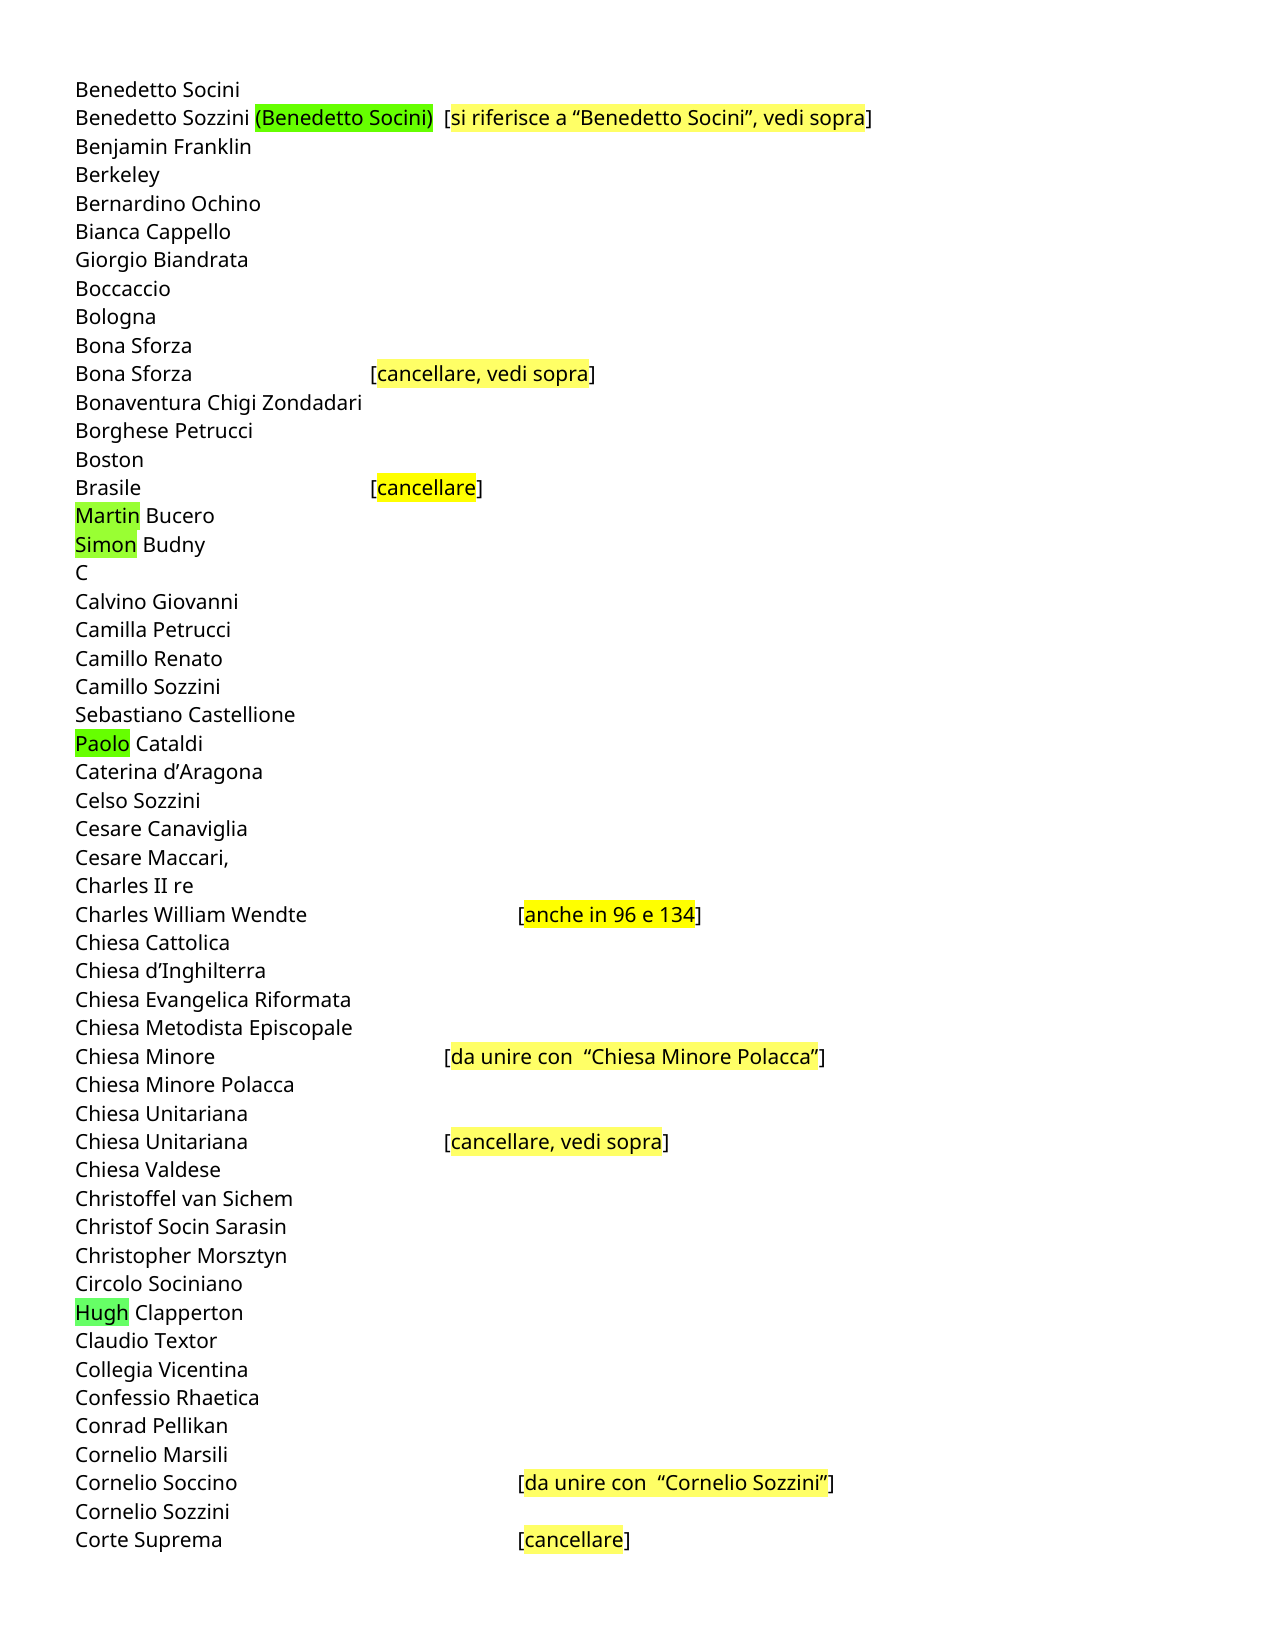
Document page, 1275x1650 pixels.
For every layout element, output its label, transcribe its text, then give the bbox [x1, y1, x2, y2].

text Chiesa Evangelica Riformata [75, 985, 1200, 1013]
text Bona Sforza [75, 331, 1200, 359]
text Celso Sozzini [75, 786, 1200, 814]
text Brasile [cancellare] [75, 473, 1200, 502]
text Bernardino Ochino [75, 189, 1200, 217]
text Chiesa Unitariana [75, 1099, 1200, 1127]
text Christoffel van Sichem [75, 1184, 1200, 1212]
text Calvino Giovanni [75, 587, 1200, 615]
text Collegia Vicentina [75, 1355, 1200, 1383]
text Corte Suprema [cancellare] [75, 1525, 1200, 1554]
text Cesare Canaviglia [75, 814, 1200, 843]
text Hugh Clapperton [75, 1298, 1200, 1326]
text Christopher Morsztyn [75, 1241, 1200, 1269]
text Simon Budny [75, 530, 1200, 558]
text C [75, 558, 1200, 587]
text Cornelio Marsili [75, 1440, 1200, 1468]
text Camillo Sozzini [75, 672, 1200, 701]
text Camilla Petrucci [75, 615, 1200, 644]
text Chiesa Metodista Episcopale [75, 1013, 1200, 1042]
text Cornelio Sozzini [75, 1497, 1200, 1525]
text Cornelio Soccino [da unire con “Cornelio Sozzini”] [75, 1468, 1200, 1497]
text Bianca Cappello [75, 217, 1200, 246]
text Bona Sforza [cancellare, vedi sopra] [75, 359, 1200, 388]
text Caterina d’Aragona [75, 757, 1200, 786]
text Chiesa Minore Polacca [75, 1070, 1200, 1099]
text Cesare Maccari, [75, 843, 1200, 871]
text Paolo Cataldi [75, 729, 1200, 757]
text Boston [75, 445, 1200, 473]
text Giorgio Biandrata [75, 246, 1200, 274]
text Chiesa Cattolica [75, 928, 1200, 957]
text Borghese Petrucci [75, 416, 1200, 445]
text Charles II re [75, 871, 1200, 900]
text Bologna [75, 302, 1200, 331]
text Claudio Textor [75, 1326, 1200, 1355]
text Chiesa Minore [da unire con “Chiesa Minore Polacca”] [75, 1042, 1200, 1070]
text Conrad Pellikan [75, 1412, 1200, 1440]
text Circolo Sociniano [75, 1269, 1200, 1298]
text Chiesa Valdese [75, 1156, 1200, 1184]
text Benedetto Socini [75, 75, 1200, 103]
text Chiesa Unitariana [cancellare, vedi sopra] [75, 1127, 1200, 1156]
text Charles William Wendte [anche in 96 e 134] [75, 900, 1200, 928]
text Sebastiano Castellione [75, 701, 1200, 729]
text Benjamin Franklin [75, 132, 1200, 160]
text Martin Bucero [75, 502, 1200, 530]
text Chiesa d’Inghilterra [75, 957, 1200, 985]
text Berkeley [75, 160, 1200, 189]
text Boccaccio [75, 274, 1200, 302]
text Camillo Renato [75, 644, 1200, 672]
text Bonaventura Chigi Zondadari [75, 388, 1200, 416]
text Christof Socin Sarasin [75, 1212, 1200, 1241]
text Confessio Rhaetica [75, 1383, 1200, 1412]
text Benedetto Sozzini (Benedetto Socini) [si riferisce a “Benedetto Socini”, vedi sopra] [75, 103, 1200, 132]
